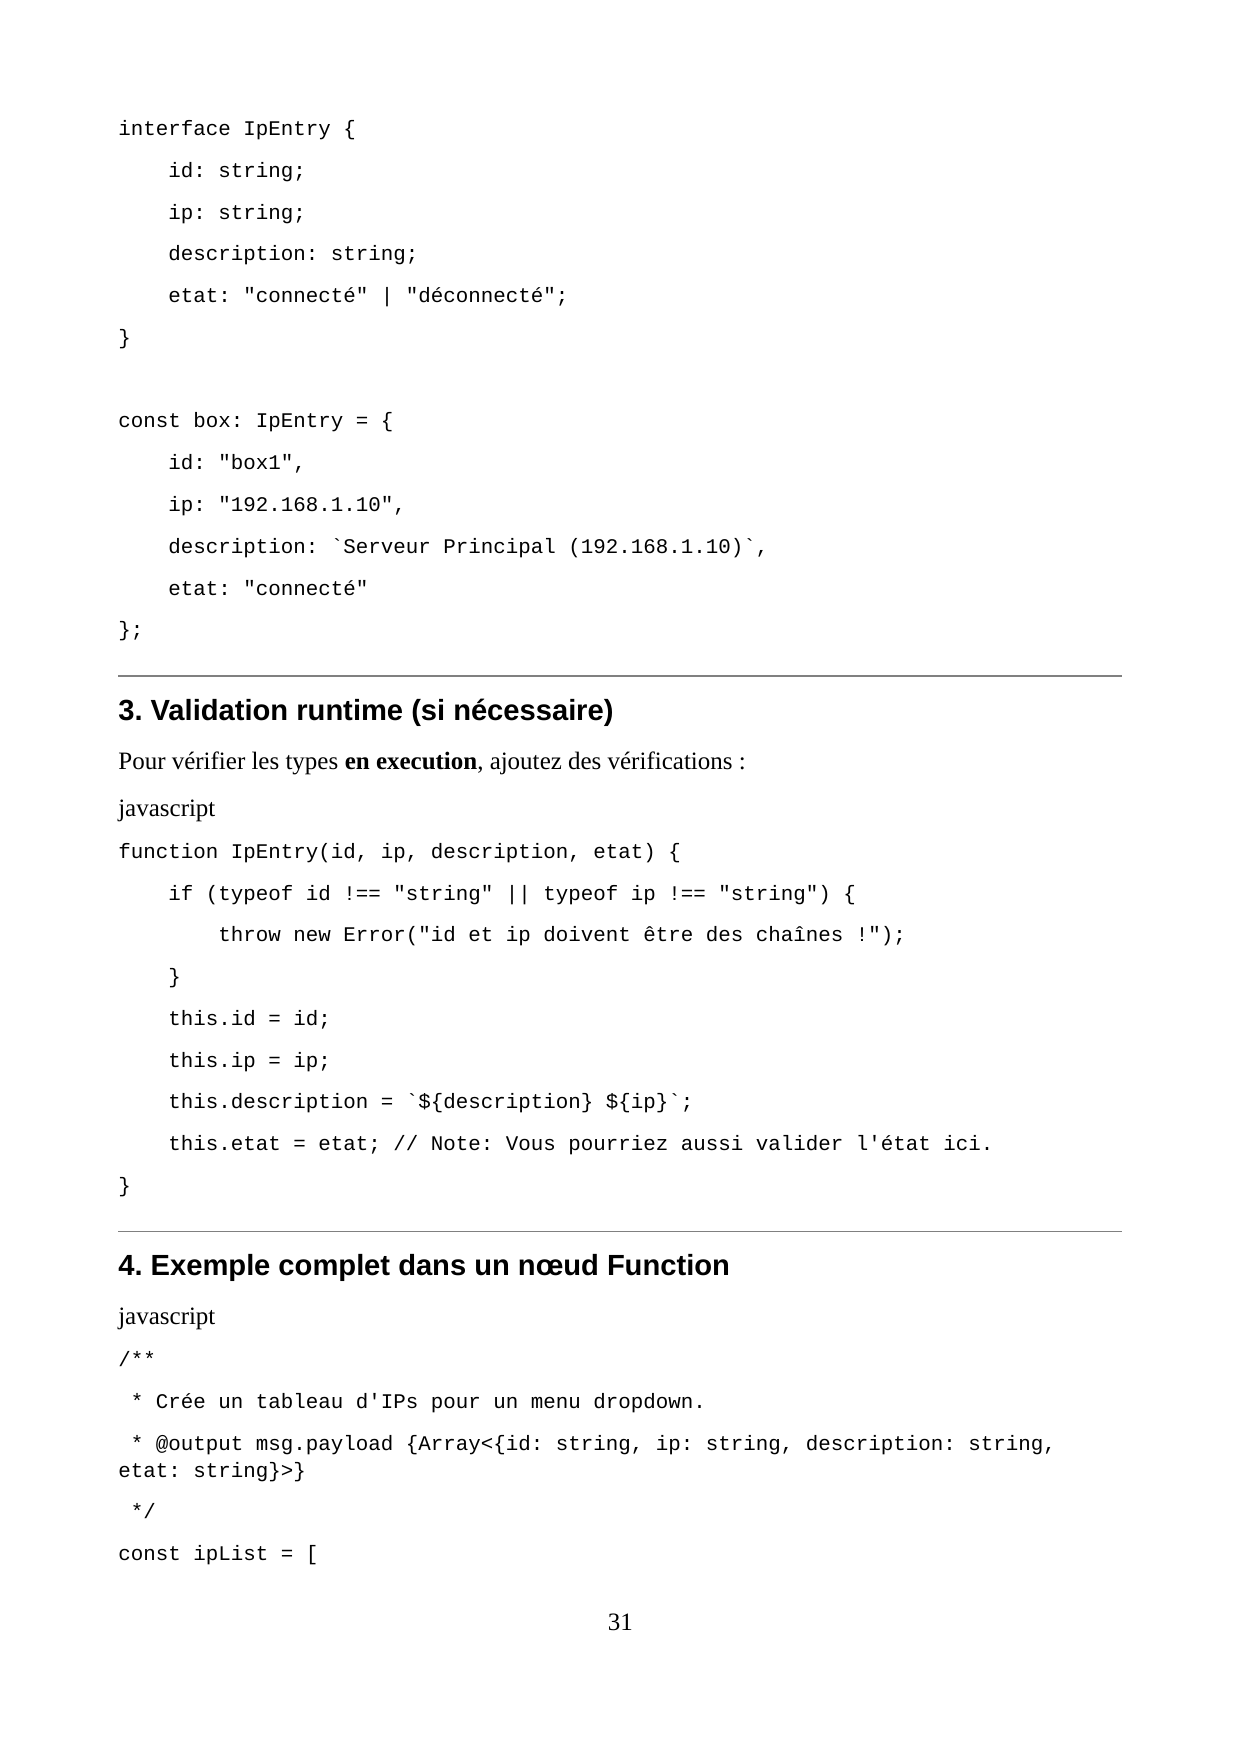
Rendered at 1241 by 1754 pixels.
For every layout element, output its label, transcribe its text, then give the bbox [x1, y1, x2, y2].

text * Crée un tableau d'IPs pour un menu dropdown. [118, 1391, 1122, 1414]
text } [118, 966, 1122, 990]
text const box: IpEntry = { [118, 411, 1122, 434]
text const ipList = [ [118, 1543, 1122, 1567]
text if (typeof id !== "string" || typeof ip !== "string") { [118, 883, 1122, 906]
text javascript [118, 1301, 1122, 1330]
text throw new Error("id et ip doivent être des chaînes !"); [118, 924, 1122, 948]
text this.description = `${description} ${ip}`; [118, 1092, 1122, 1115]
text description: `Serveur Principal (192.168.1.10)`, [118, 536, 1122, 559]
text ip: "192.168.1.10", [118, 494, 1122, 518]
text this.id = id; [118, 1008, 1122, 1032]
text this.ip = ip; [118, 1050, 1122, 1073]
text id: "box1", [118, 452, 1122, 476]
subtitle 4. Exemple complet dans un nœud Function [118, 1248, 1122, 1282]
text ip: string; [118, 202, 1122, 225]
subtitle 3. Validation runtime (si nécessaire) [118, 693, 1122, 726]
text } [118, 1175, 1122, 1199]
text description: string; [118, 243, 1122, 267]
text javascript [118, 793, 1122, 822]
text etat: "connecté" [118, 578, 1122, 601]
text function IpEntry(id, ip, description, etat) { [118, 841, 1122, 864]
text Pour vérifier les types en execution, ajoutez des vérifications : [118, 746, 1122, 774]
text } [118, 327, 1122, 351]
text this.etat = etat; // Note: Vous pourriez aussi valider l'état ici. [118, 1133, 1122, 1157]
text }; [118, 619, 1122, 643]
text * @output msg.payload {Array<{id: string, ip: string, description: string, etat: string}>} [118, 1433, 1122, 1483]
text interface IpEntry { [118, 118, 1122, 142]
text id: string; [118, 160, 1122, 183]
text etat: "connecté" | "déconnecté"; [118, 285, 1122, 309]
text /** [118, 1349, 1122, 1373]
text */ [118, 1502, 1122, 1525]
